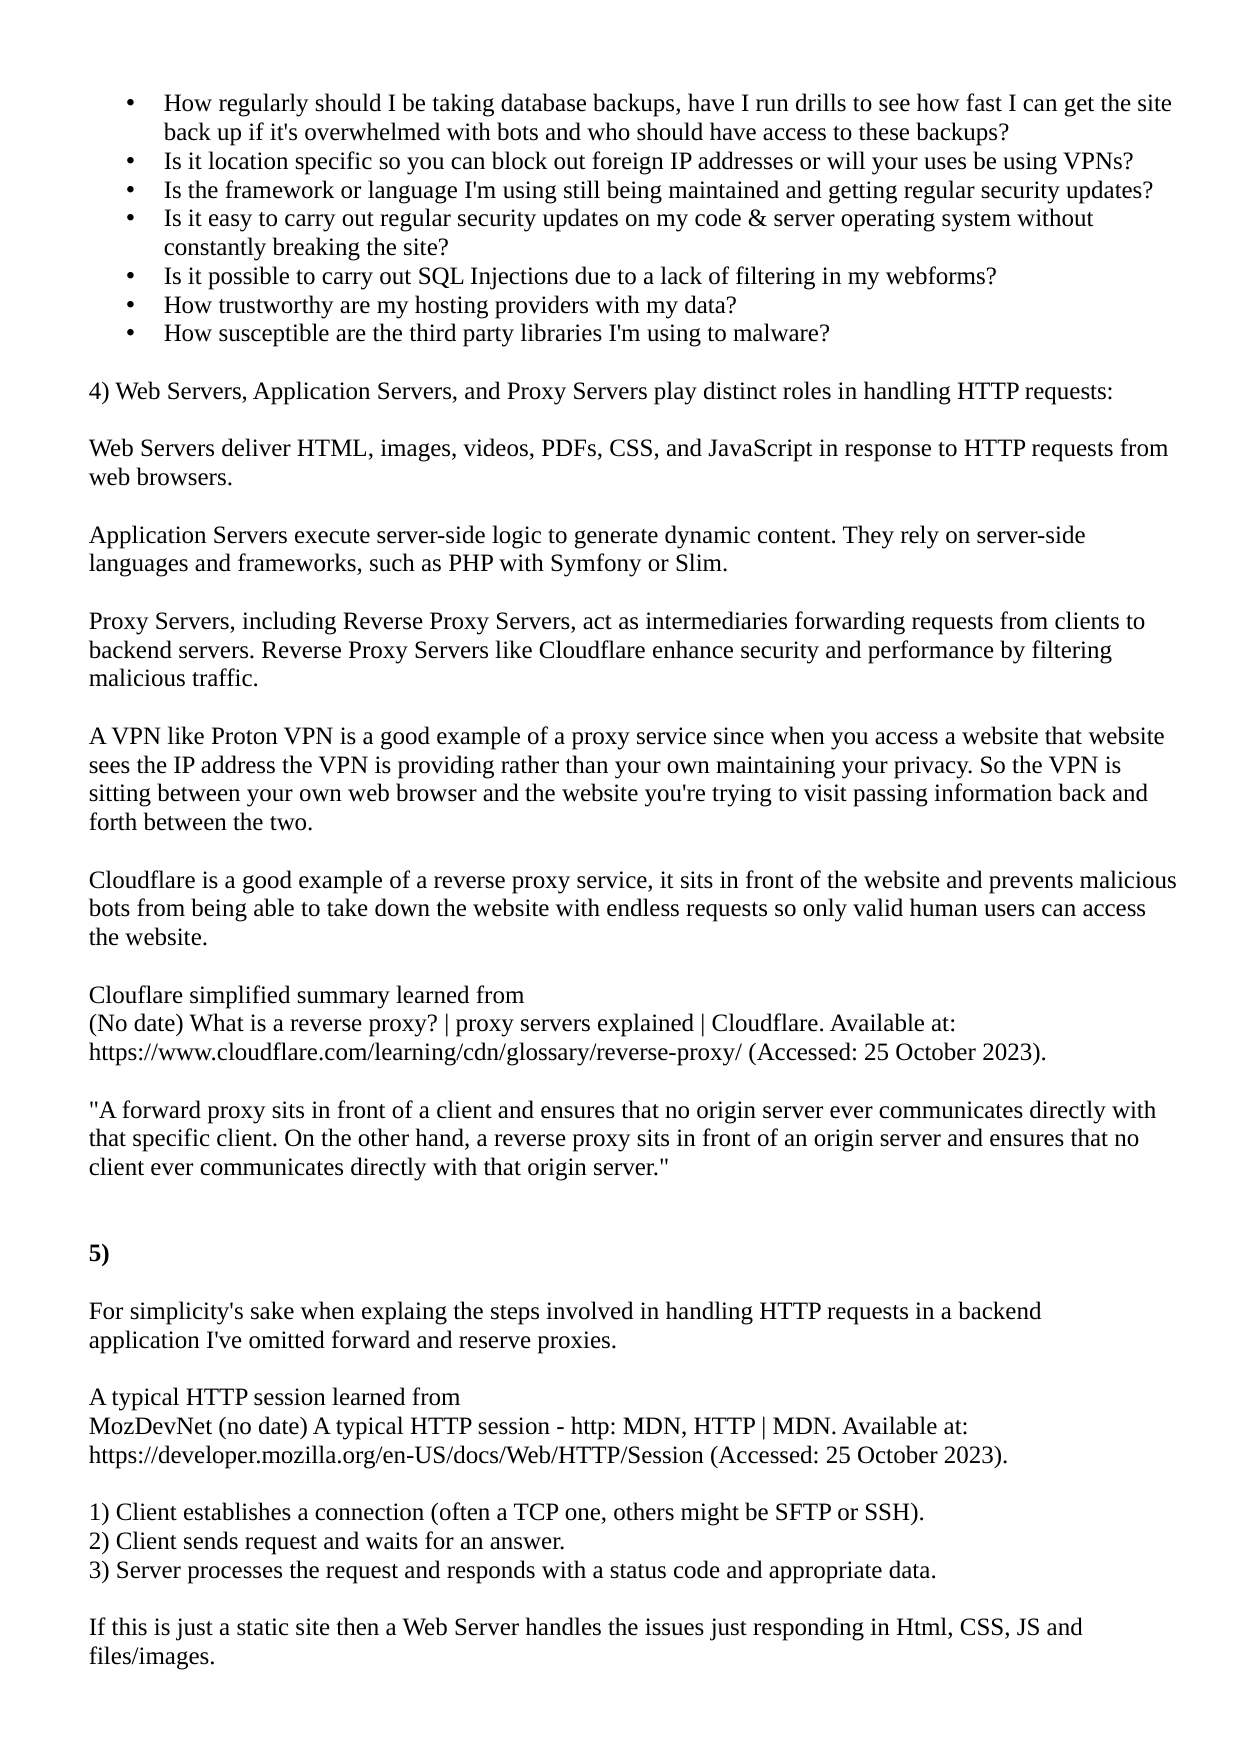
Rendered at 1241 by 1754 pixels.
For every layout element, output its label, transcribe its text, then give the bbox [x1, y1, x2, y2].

text 3) Server processes the request and responds with a status code and appropriate data. [88, 1555, 1181, 1583]
text Proxy Servers, including Reverse Proxy Servers, act as intermediaries forwarding requests from clients to backend servers. Reverse Proxy Servers like Cloudflare enhance security and performance by filtering malicious traffic. [88, 606, 1181, 692]
list How susceptible are the third party libraries I'm using to malware? [126, 318, 1181, 347]
text A typical HTTP session learned from [88, 1382, 1181, 1411]
text A VPN like Proton VPN is a good example of a proxy service since when you access a website that website sees the IP address the VPN is providing rather than your own maintaining your privacy. So the VPN is sitting between your own web browser and the website you're trying to visit passing information back and forth between the two. [88, 721, 1181, 836]
text Web Servers deliver HTML, images, videos, PDFs, CSS, and JavaScript in response to HTTP requests from web browsers. [88, 433, 1181, 491]
text application I've omitted forward and reserve proxies. [88, 1325, 1181, 1353]
text For simplicity's sake when explaing the steps involved in handling HTTP requests in a backend [88, 1296, 1181, 1325]
list Is it location specific so you can block out foreign IP addresses or will your uses be using VPNs? [126, 146, 1181, 175]
text If this is just a static site then a Web Server handles the issues just responding in Html, CSS, JS and files/images. [88, 1612, 1181, 1670]
text 2) Client sends request and waits for an answer. [88, 1526, 1181, 1555]
list Is it easy to carry out regular security updates on my code & server operating system without constantly breaking the site? [126, 203, 1181, 261]
list How regularly should I be taking database backups, have I run drills to see how fast I can get the site back up if it's overwhelmed with bots and who should have access to these backups? [126, 88, 1181, 146]
text Cloudflare is a good example of a reverse proxy service, it sits in front of the website and prevents malicious bots from being able to take down the website with endless requests so only valid human users can access the website. [88, 865, 1181, 951]
text 4) Web Servers, Application Servers, and Proxy Servers play distinct roles in handling HTTP requests: [88, 376, 1181, 405]
text 1) Client establishes a connection (often a TCP one, others might be SFTP or SSH). [88, 1497, 1181, 1526]
list Is the framework or language I'm using still being maintained and getting regular security updates? [126, 175, 1181, 203]
text "A forward proxy sits in front of a client and ensures that no origin server ever communicates directly with that specific client. On the other hand, a reverse proxy sits in front of an origin server and ensures that no client ever communicates directly with that origin server." [88, 1095, 1181, 1181]
text Application Servers execute server-side logic to generate dynamic content. They rely on server-side languages and frameworks, such as PHP with Symfony or Slim. [88, 520, 1181, 577]
text MozDevNet (no date) A typical HTTP session - http: MDN, HTTP | MDN. Available at: https://developer.mozilla.org/en-US/docs/Web/HTTP/Session (Accessed: 25 October 2023). [88, 1411, 1181, 1468]
list How trustworthy are my hosting providers with my data? [126, 290, 1181, 318]
list Is it possible to carry out SQL Injections due to a lack of filtering in my webforms? [126, 261, 1181, 290]
text (No date) What is a reverse proxy? | proxy servers explained | Cloudflare. Available at: https://www.cloudflare.com/learning/cdn/glossary/reverse-proxy/ (Accessed: 25 October 2023). [88, 1008, 1181, 1066]
text 5) [88, 1238, 1181, 1267]
text Clouflare simplified summary learned from [88, 980, 1181, 1008]
